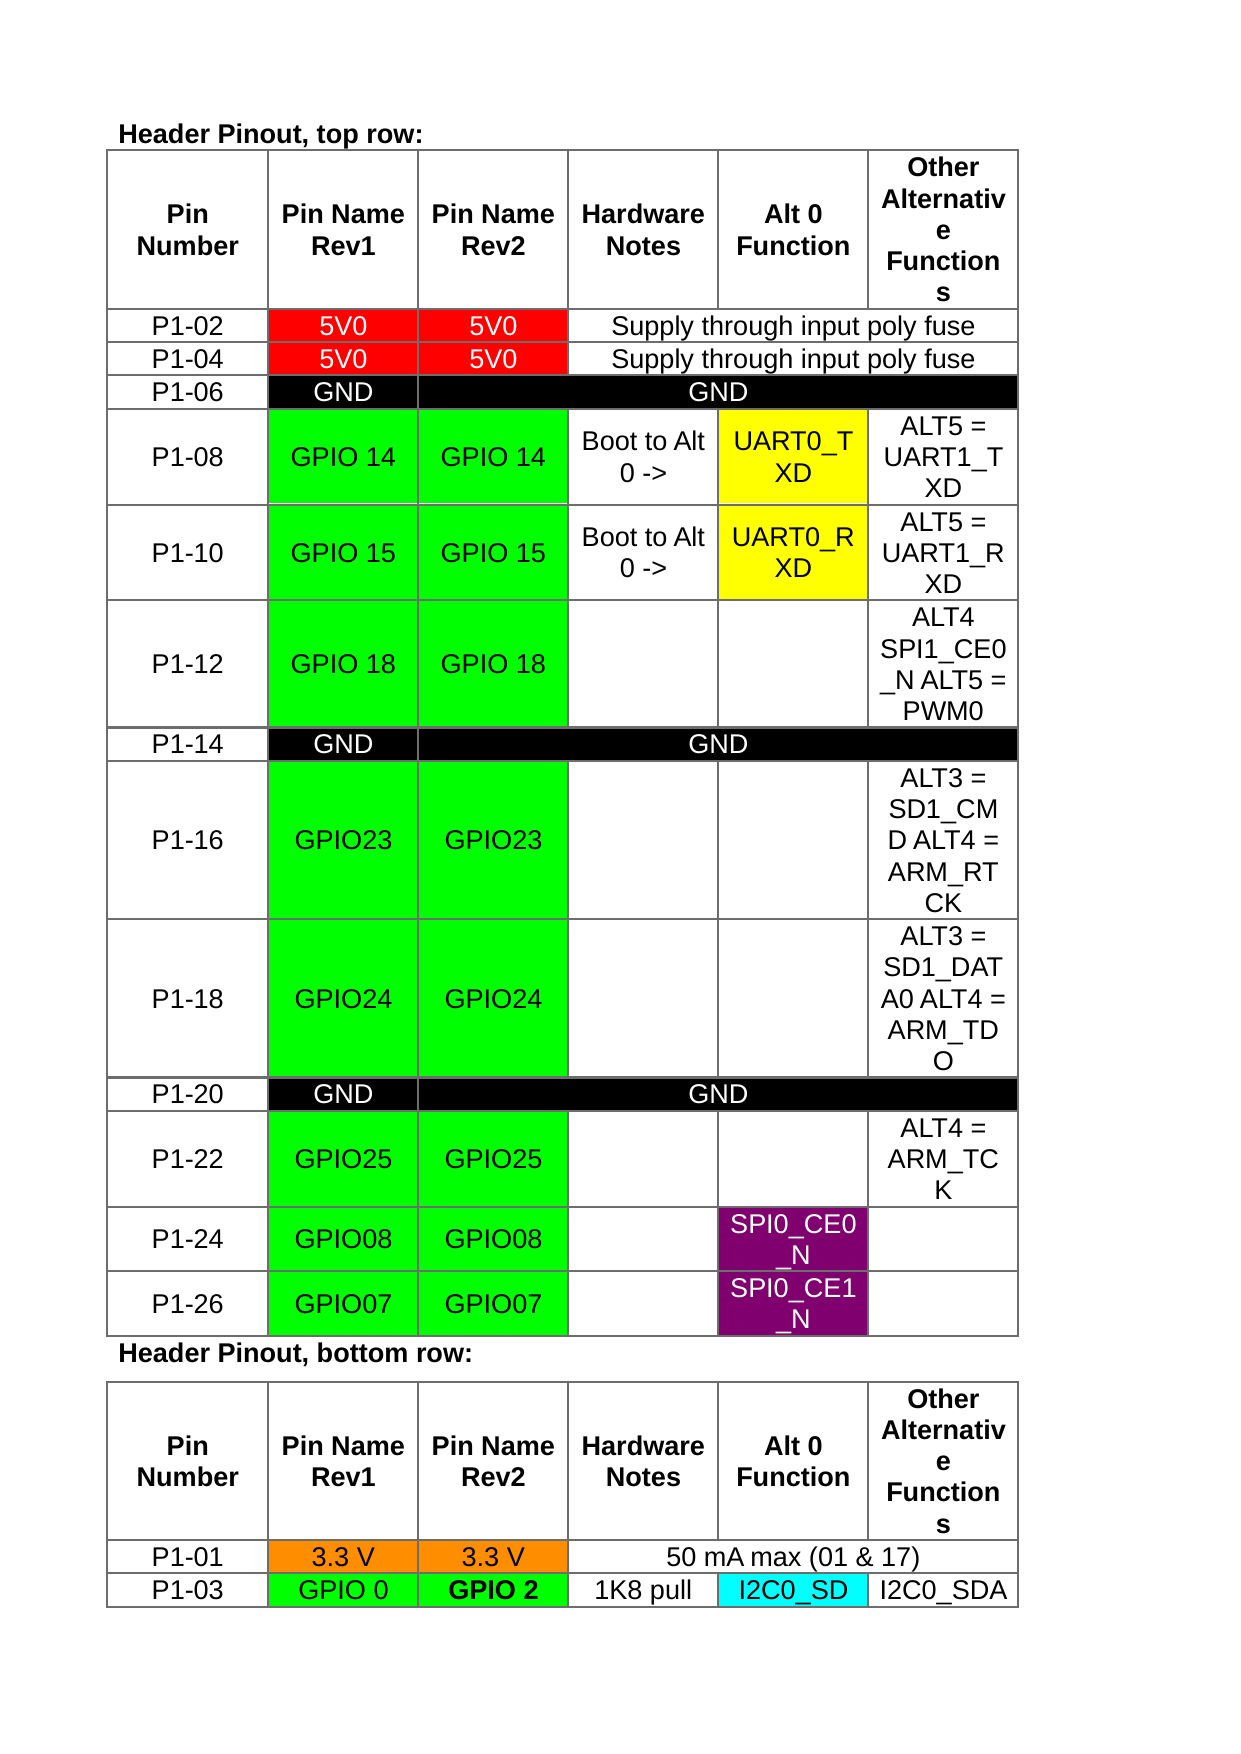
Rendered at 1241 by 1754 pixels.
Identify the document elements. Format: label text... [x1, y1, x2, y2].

table_cell GND [269, 729, 417, 760]
table_header Other Alternative Functions [869, 151, 1017, 308]
table_header Pin Name Rev1 [269, 151, 417, 308]
table_cell I2C0_SD [719, 1574, 867, 1606]
table_cell P1-12 [108, 601, 267, 726]
table_cell GND [269, 1079, 417, 1110]
table_cell ALT3 = SD1_CMD ALT4 = ARM_RTCK [869, 762, 1017, 918]
table_cell GND [419, 376, 1017, 408]
table_cell 5V0 [269, 343, 417, 374]
table_cell UART0_RXD [719, 506, 867, 599]
table_cell P1-06 [108, 376, 267, 408]
table_cell I2C0_SDA [869, 1574, 1017, 1606]
table_cell [569, 601, 717, 726]
table_cell GPIO25 [269, 1112, 417, 1206]
table_cell P1-10 [108, 506, 267, 599]
table_cell GPIO08 [419, 1208, 567, 1270]
table_cell P1-20 [108, 1079, 267, 1110]
table_cell GPIO07 [269, 1272, 417, 1335]
table_cell P1-08 [108, 410, 267, 503]
table_cell P1-01 [108, 1541, 267, 1572]
table_cell GND [419, 729, 1017, 760]
table_cell P1-24 [108, 1208, 267, 1270]
table_header Pin Name Rev2 [419, 1383, 567, 1539]
table_header Pin Name Rev1 [269, 1383, 417, 1539]
table_cell 1K8 pull [569, 1574, 717, 1606]
text Header Pinout, bottom row: [118, 1337, 1122, 1368]
table_cell 3.3 V [269, 1541, 417, 1572]
table_cell P1-14 [108, 729, 267, 760]
table_cell P1-04 [108, 343, 267, 374]
table_cell 50 mA max (01 & 17) [569, 1541, 1017, 1572]
table_header Other Alternative Functions [869, 1383, 1017, 1539]
table_cell ALT5 = UART1_TXD [869, 410, 1017, 503]
table_cell GND [419, 1079, 1017, 1110]
table_cell [569, 762, 717, 918]
table_cell 5V0 [269, 310, 417, 341]
table_cell ALT4 SPI1_CE0_N ALT5 = PWM0 [869, 601, 1017, 726]
table_header Alt 0 Function [719, 151, 867, 308]
table_cell GPIO08 [269, 1208, 417, 1270]
table_cell P1-18 [108, 920, 267, 1076]
table_cell ALT4 = ARM_TCK [869, 1112, 1017, 1206]
table_cell [569, 1208, 717, 1270]
table_cell GPIO 15 [419, 506, 567, 599]
table_cell UART0_TXD [719, 410, 867, 503]
table_header Pin Number [108, 1383, 267, 1539]
table_cell GPIO 15 [269, 506, 417, 599]
table_cell P1-16 [108, 762, 267, 918]
table_cell GPIO24 [419, 920, 567, 1076]
table_cell P1-03 [108, 1574, 267, 1606]
table_cell 5V0 [419, 310, 567, 341]
table_cell [569, 920, 717, 1076]
table_cell ALT5 = UART1_RXD [869, 506, 1017, 599]
table_cell GND [269, 376, 417, 408]
table_cell Boot to Alt 0 -> [569, 506, 717, 599]
table_cell GPIO25 [419, 1112, 567, 1206]
table_cell Supply through input poly fuse [569, 343, 1017, 374]
table_cell [719, 601, 867, 726]
table_cell 5V0 [419, 343, 567, 374]
table_cell SPI0_CE1_N [719, 1272, 867, 1335]
table_cell [719, 762, 867, 918]
table_cell [719, 1112, 867, 1206]
table_cell ALT3 = SD1_DATA0 ALT4 = ARM_TDO [869, 920, 1017, 1076]
table_cell GPIO 18 [269, 601, 417, 726]
table_cell 3.3 V [419, 1541, 567, 1572]
table_cell P1-26 [108, 1272, 267, 1335]
table_cell GPIO 0 [269, 1574, 417, 1606]
table_cell Boot to Alt 0 -> [569, 410, 717, 503]
table_cell GPIO 18 [419, 601, 567, 726]
table_cell GPIO23 [419, 762, 567, 918]
table_cell GPIO 2 [419, 1574, 567, 1606]
table_cell GPIO 14 [269, 410, 417, 503]
table_cell GPIO23 [269, 762, 417, 918]
table_cell GPIO07 [419, 1272, 567, 1335]
table_cell GPIO 14 [419, 410, 567, 503]
table_cell P1-22 [108, 1112, 267, 1206]
table_cell [869, 1208, 1017, 1270]
table_cell SPI0_CE0_N [719, 1208, 867, 1270]
table_header Pin Name Rev2 [419, 151, 567, 308]
table_header Pin Number [108, 151, 267, 308]
table_cell P1-02 [108, 310, 267, 341]
table_cell [869, 1272, 1017, 1335]
table_header Hardware Notes [569, 1383, 717, 1539]
text Header Pinout, top row: [118, 118, 1122, 149]
table_cell [569, 1112, 717, 1206]
table_cell [719, 920, 867, 1076]
table_cell GPIO24 [269, 920, 417, 1076]
table_cell Supply through input poly fuse [569, 310, 1017, 341]
table_cell [569, 1272, 717, 1335]
table_header Alt 0 Function [719, 1383, 867, 1539]
table_header Hardware Notes [569, 151, 717, 308]
